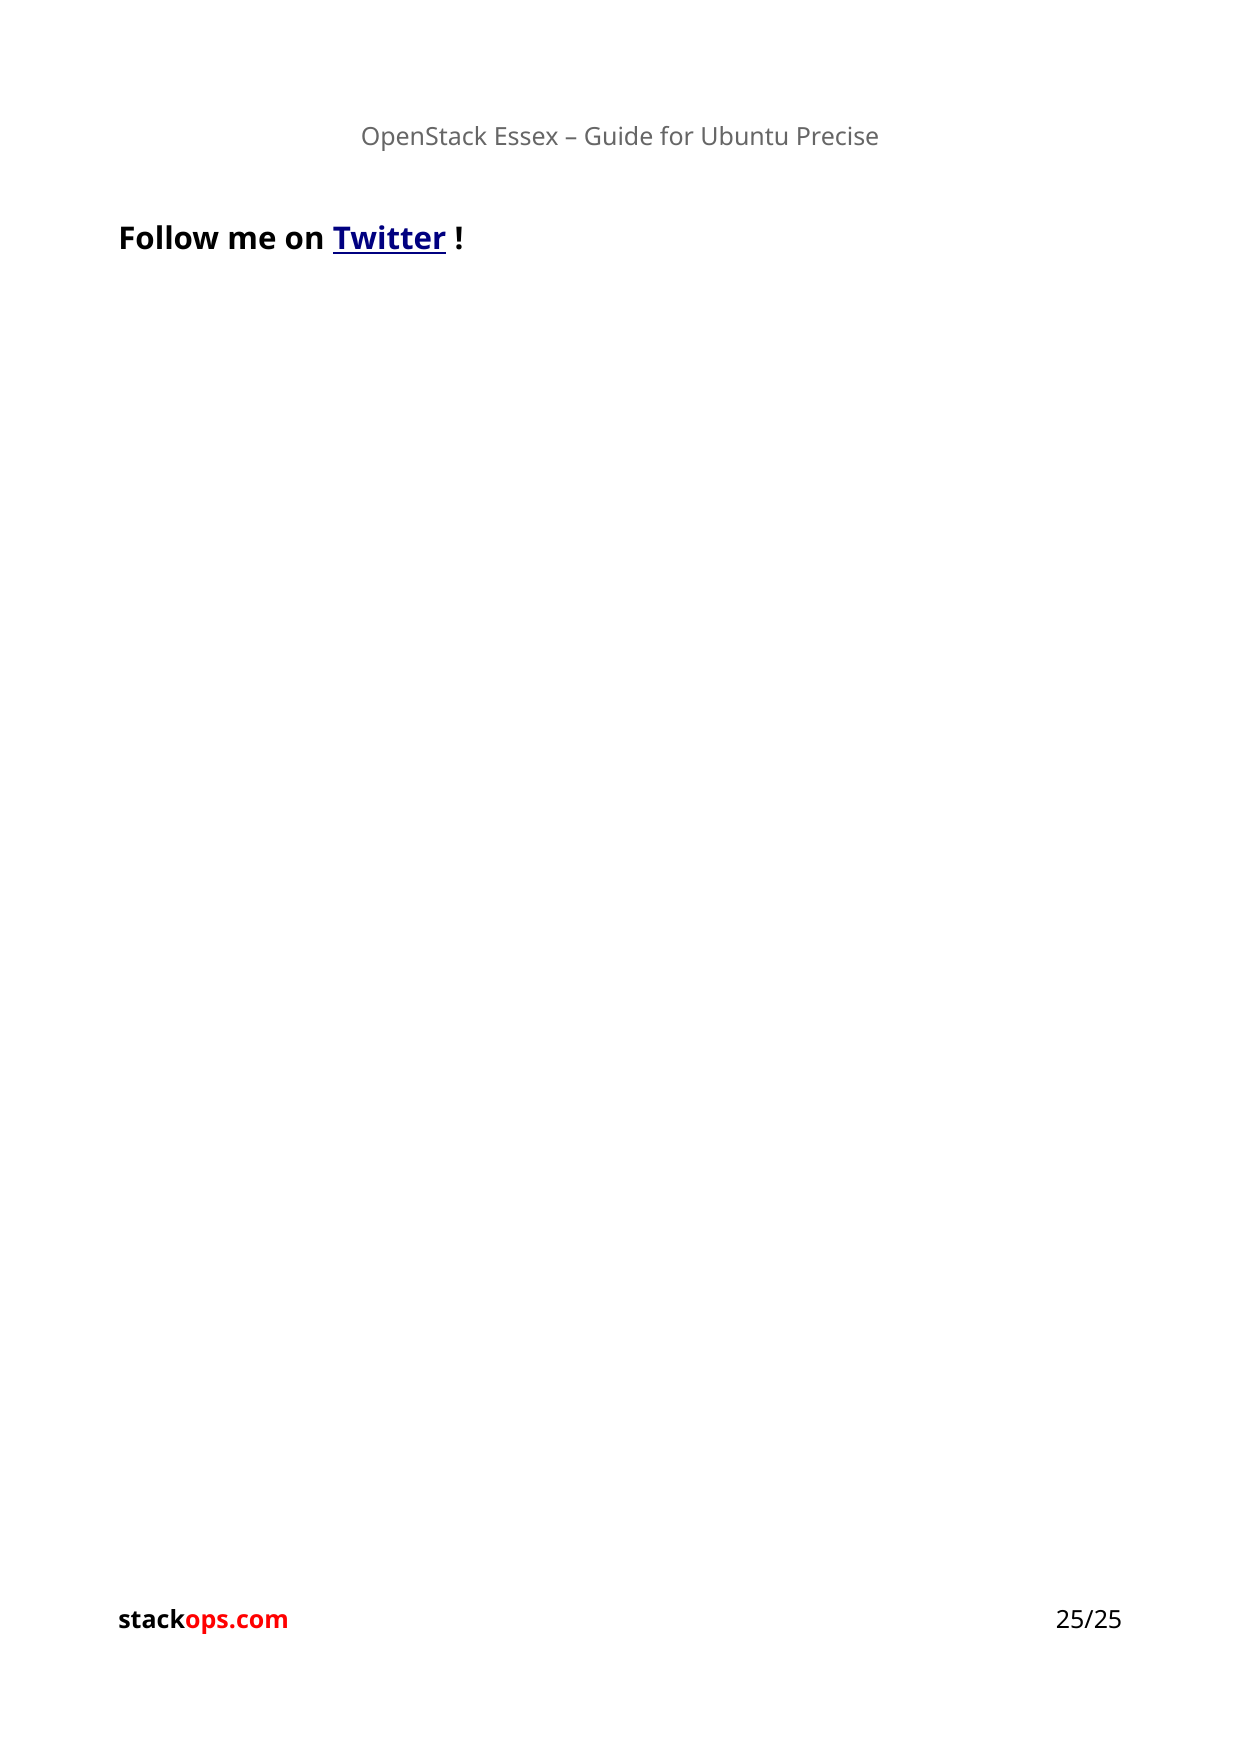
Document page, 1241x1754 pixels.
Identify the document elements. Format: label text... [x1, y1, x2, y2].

text Follow me on Twitter ! [118, 216, 1122, 258]
